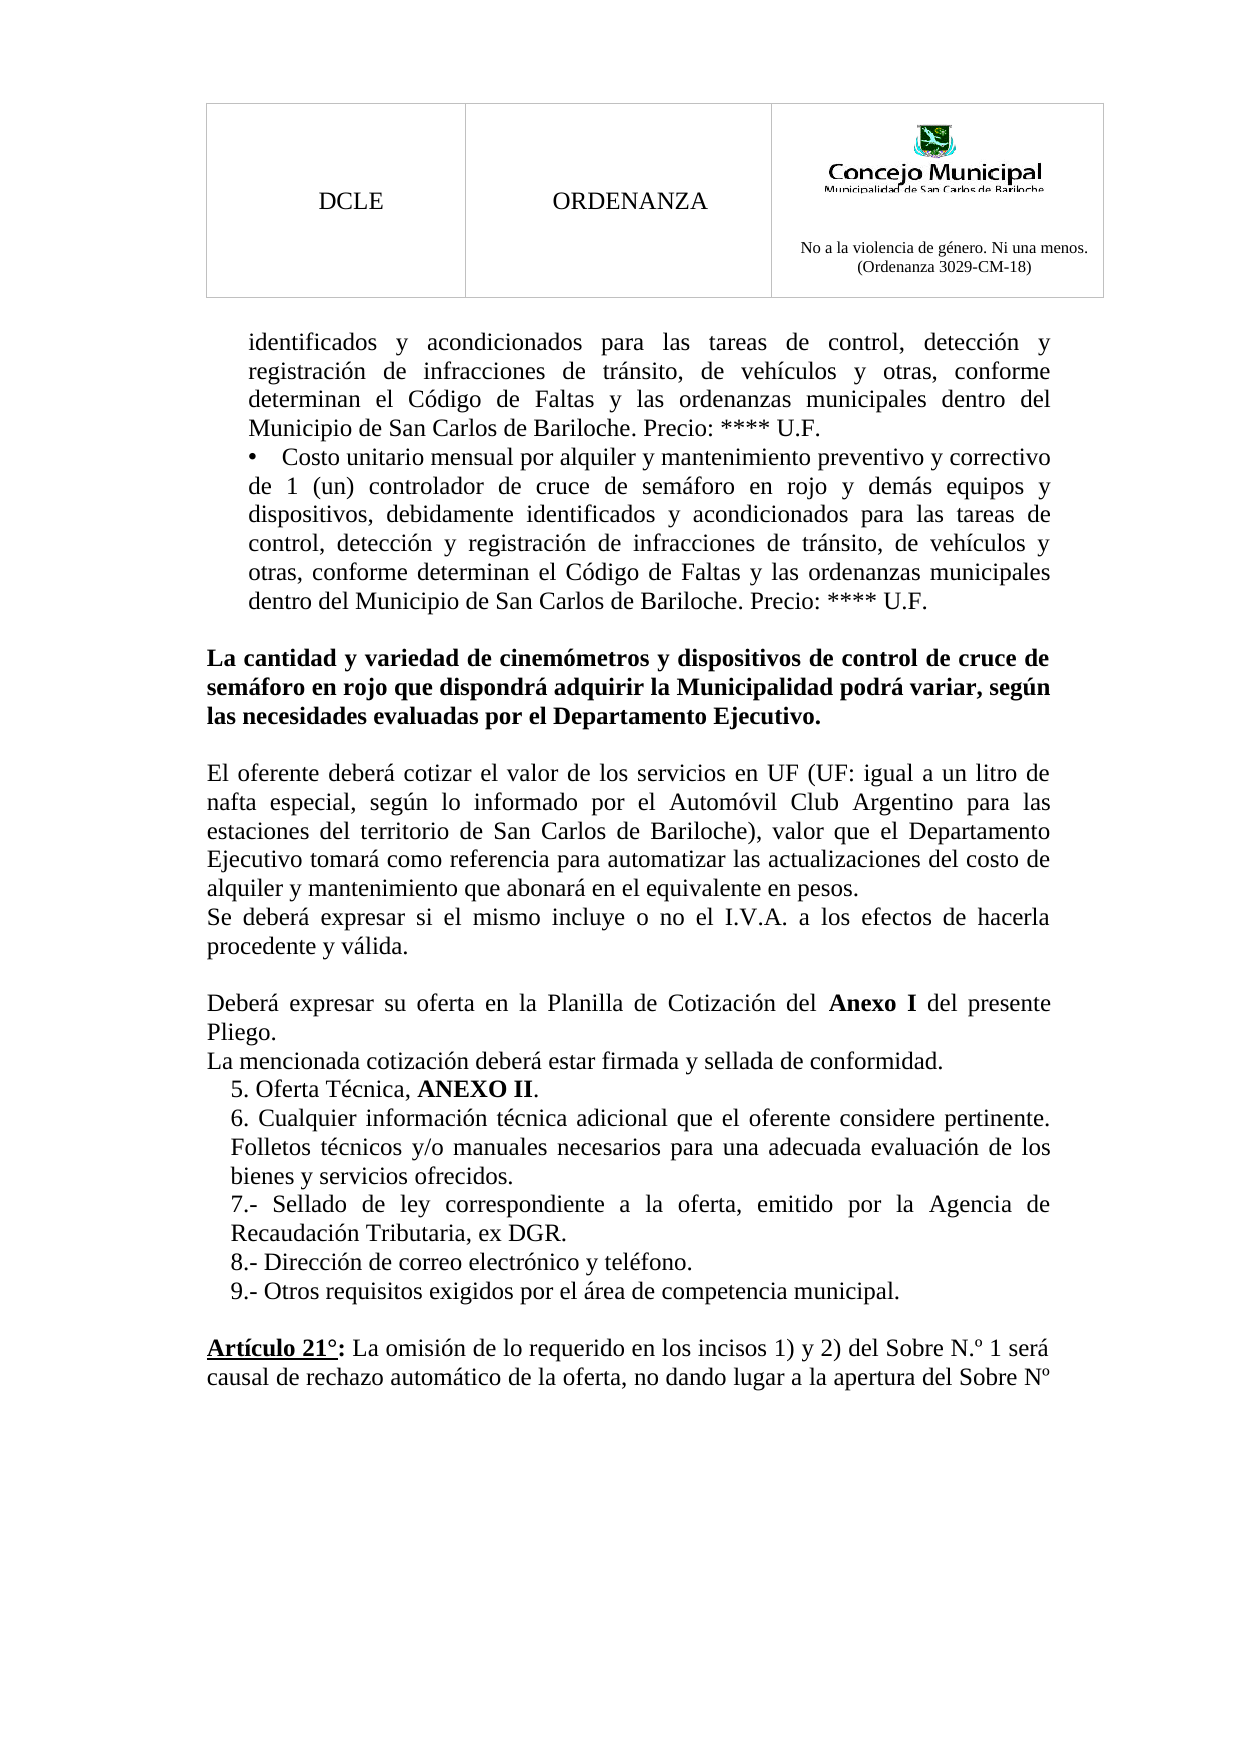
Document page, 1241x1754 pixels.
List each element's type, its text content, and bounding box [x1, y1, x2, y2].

text 5. Oferta Técnica, ANEXO II. [230, 1074, 1051, 1103]
text Deberá expresar su oferta en la Planilla de Cotización del Anexo I del presente Pliego. [207, 988, 1051, 1046]
list identificados y acondicionados para las tareas de control, detección y registración de infracciones de tránsito, de vehículos y otras, conforme determinan el Código de Faltas y las ordenanzas municipales dentro del Municipio de San Carlos de Bariloche. Precio: **** U.F. [248, 327, 1051, 442]
text Artículo 21°: La omisión de lo requerido en los incisos 1) y 2) del Sobre N.º 1 será causal de rechazo automático de la oferta, no dando lugar a la apertura del Sobre Nº [207, 1333, 1051, 1391]
text La cantidad y variedad de cinemómetros y dispositivos de control de cruce de semáforo en rojo que dispondrá adquirir la Municipalidad podrá variar, según las necesidades evaluadas por el Departamento Ejecutivo. [207, 643, 1051, 729]
text 6. Cualquier información técnica adicional que el oferente considere pertinente. Folletos técnicos y/o manuales necesarios para una adecuada evaluación de los bienes y servicios ofrecidos. [230, 1103, 1051, 1189]
text La mencionada cotización deberá estar firmada y sellada de conformidad. [207, 1046, 1051, 1074]
text 7.- Sellado de ley correspondiente a la oferta, emitido por la Agencia de Recaudación Tributaria, ex DGR. [230, 1189, 1051, 1247]
text El oferente deberá cotizar el valor de los servicios en UF (UF: igual a un litro de nafta especial, según lo informado por el Automóvil Club Argentino para las estaciones del territorio de San Carlos de Bariloche), valor que el Departamento Ejecutivo tomará como referencia para automatizar las actualizaciones del costo de alquiler y mantenimiento que abonará en el equivalente en pesos. [207, 758, 1051, 902]
text 9.- Otros requisitos exigidos por el área de competencia municipal. [230, 1276, 1051, 1304]
list Costo unitario mensual por alquiler y mantenimiento preventivo y correctivo de 1 (un) controlador de cruce de semáforo en rojo y demás equipos y dispositivos, debidamente identificados y acondicionados para las tareas de control, detección y registración de infracciones de tránsito, de vehículos y otras, conforme determinan el Código de Faltas y las ordenanzas municipales dentro del Municipio de San Carlos de Bariloche. Precio: **** U.F. [248, 442, 1051, 614]
text Se deberá expresar si el mismo incluye o no el I.V.A. a los efectos de hacerla procedente y válida. [207, 902, 1051, 959]
text 8.- Dirección de correo electrónico y teléfono. [230, 1247, 1051, 1276]
